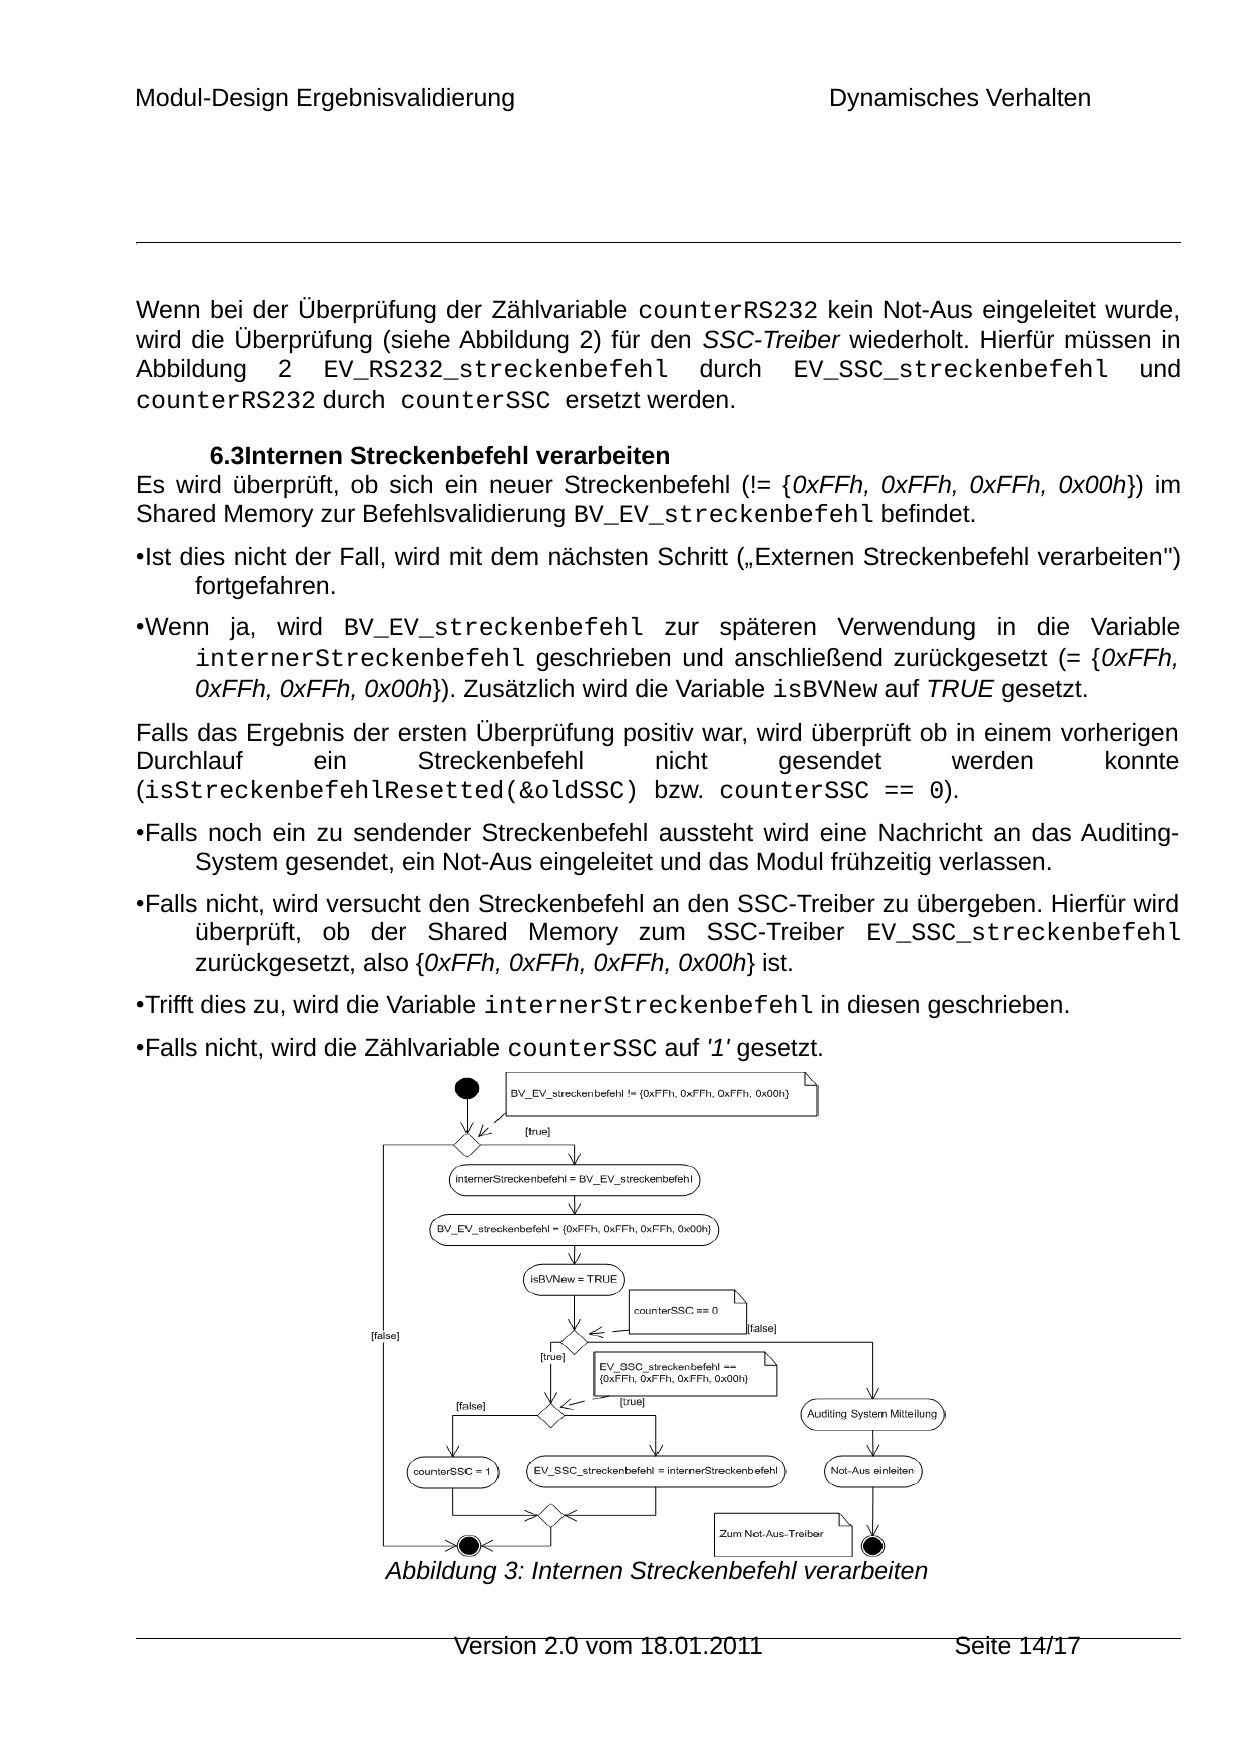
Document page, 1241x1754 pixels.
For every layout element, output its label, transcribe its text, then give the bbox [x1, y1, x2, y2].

list Falls nicht, wird die Zählvariable counterSSC auf '1' gesetzt. [136, 1033, 1181, 1064]
text Falls das Ergebnis der ersten Überprüfung positiv war, wird überprüft ob in einem vorherigen Durchlauf ein Streckenbefehl nicht gesendet werden konnte (isStreckenbefehlResetted(&oldSSC) bzw. counterSSC == 0). [136, 717, 1181, 806]
list Trifft dies zu, wird die Variable internerStreckenbefehl in diesen geschrieben. [136, 989, 1181, 1021]
text Es wird überprüft, ob sich ein neuer Streckenbefehl (!= {0xFFh, 0xFFh, 0xFFh, 0x00h}) im Shared Memory zur Befehlsvalidierung BV_EV_streckenbefehl befindet. [136, 470, 1181, 529]
list Wenn ja, wird BV_EV_streckenbefehl zur späteren Verwendung in die Variable internerStreckenbefehl geschrieben und anschließend zurückgesetzt (= {0xFFh, 0xFFh, 0xFFh, 0x00h}). Zusätzlich wird die Variable isBVNew auf TRUE gesetzt. [136, 612, 1181, 705]
text Wenn bei der Überprüfung der Zählvariable counterRS232 kein Not-Aus eingeleitet wurde, wird die Überprüfung (siehe Abbildung 2) für den SSC-Treiber wiederholt. Hierfür müssen in Abbildung 2 EV_RS232_streckenbefehl durch EV_SSC_streckenbefehl und counterRS232 durch counterSSC ersetzt werden. [136, 294, 1181, 416]
list Falls nicht, wird versucht den Streckenbefehl an den SSC-Treiber zu übergeben. Hierfür wird überprüft, ob der Shared Memory zum SSC-Treiber EV_SSC_streckenbefehl zurückgesetzt, also {0xFFh, 0xFFh, 0xFFh, 0x00h} ist. [136, 888, 1181, 977]
picture [371, 1072, 946, 1557]
subtitle Internen Streckenbefehl verarbeiten [209, 441, 1181, 470]
list Ist dies nicht der Fall, wird mit dem nächsten Schritt („Externen Streckenbefehl verarbeiten'') fortgefahren. [136, 542, 1181, 600]
text Abbildung 3: Internen Streckenbefehl verarbeiten [136, 1089, 1181, 1585]
list Falls noch ein zu sendender Streckenbefehl aussteht wird eine Nachricht an das Auditing-System gesendet, ein Not-Aus eingeleitet und das Modul frühzeitig verlassen. [136, 818, 1181, 876]
